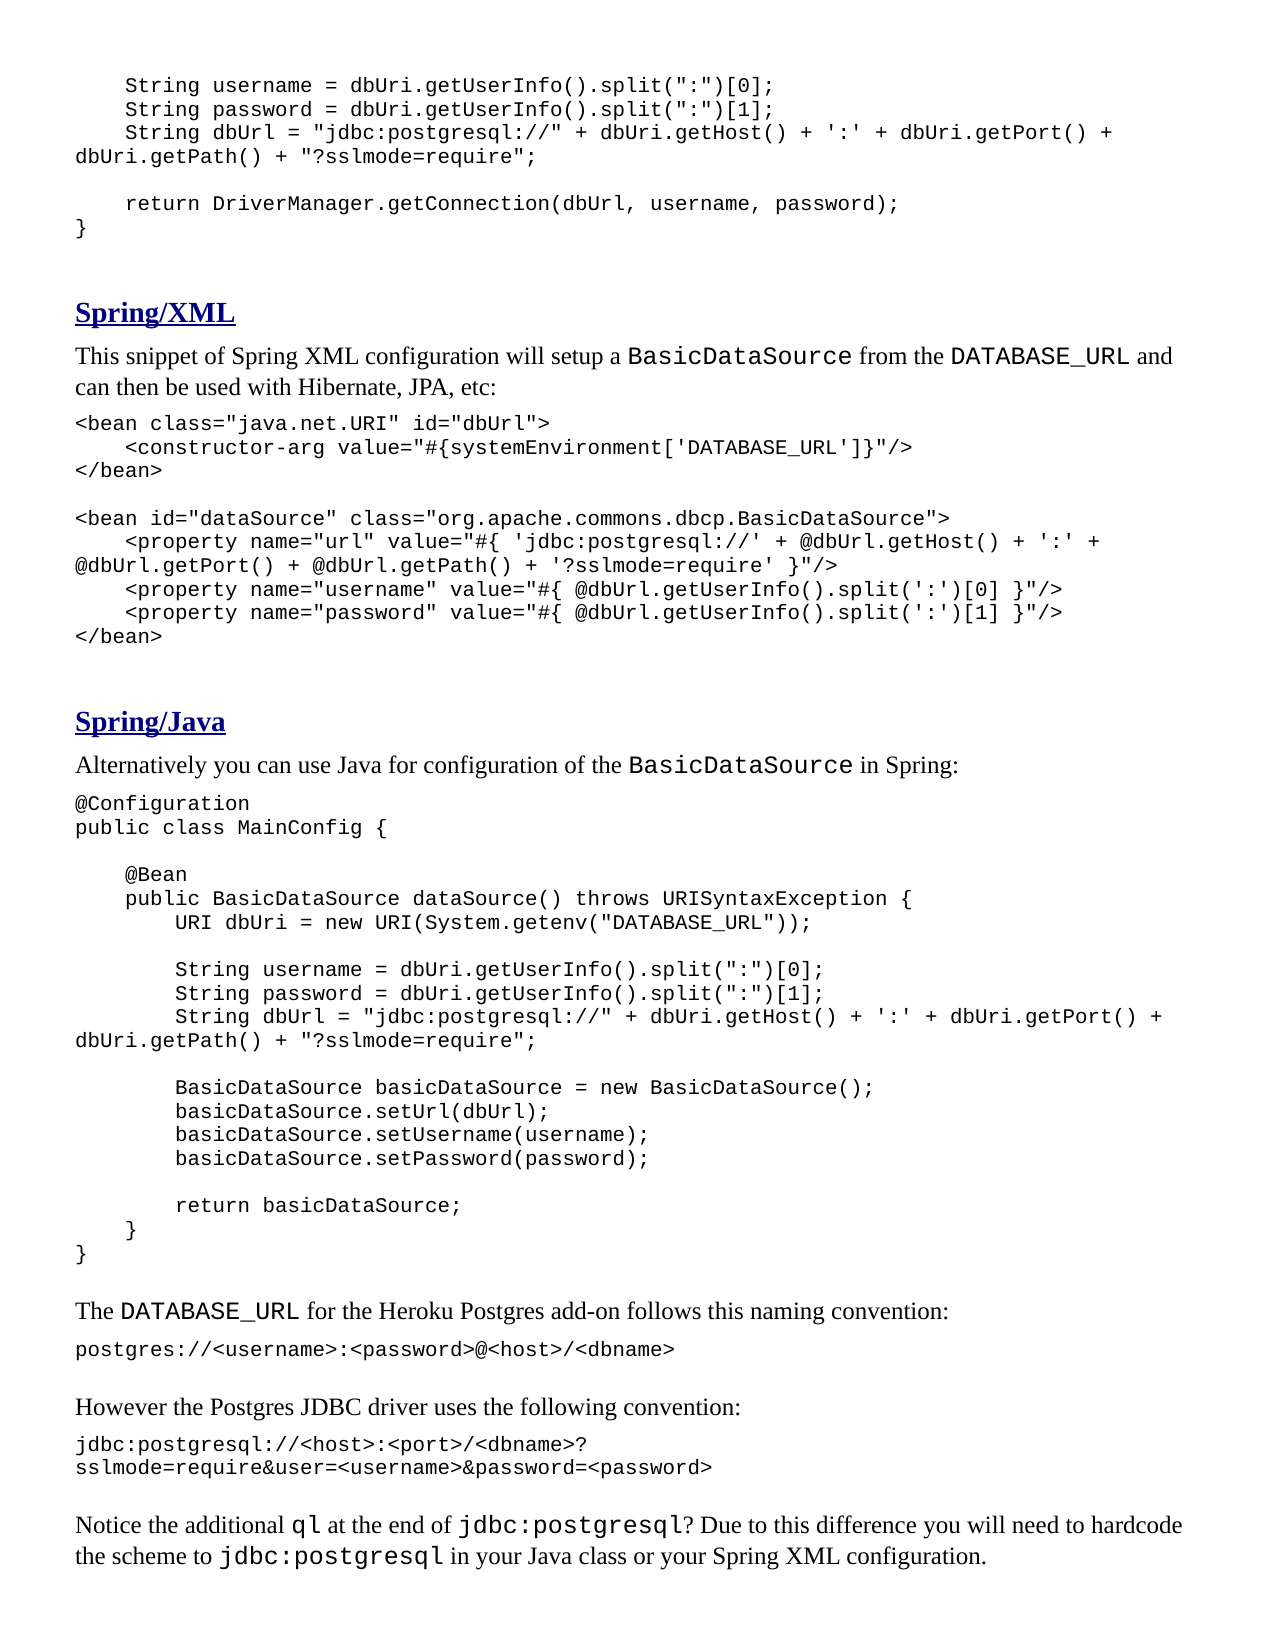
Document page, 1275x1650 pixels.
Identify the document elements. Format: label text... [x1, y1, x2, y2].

text </bean> [75, 460, 1200, 484]
text public BasicDataSource dataSource() throws URISyntaxException { [75, 888, 1200, 912]
text <bean class="java.net.URI" id="dbUrl"> [75, 413, 1200, 437]
text } [75, 1219, 1200, 1243]
text URI dbUri = new URI(System.getenv("DATABASE_URL")); [75, 912, 1200, 935]
text } [75, 217, 1200, 241]
subtitle Spring/XML [75, 295, 1200, 328]
text String password = dbUri.getUserInfo().split(":")[1]; [75, 983, 1200, 1006]
text However the Postgres JDBC driver uses the following convention: [75, 1392, 1200, 1421]
text String username = dbUri.getUserInfo().split(":")[0]; [75, 75, 1200, 99]
text <property name="url" value="#{ 'jdbc:postgresql://' + @dbUrl.getHost() + ':' + @dbUrl.getPort() + @dbUrl.getPath() + '?sslmode=require' }"/> [75, 531, 1200, 579]
text </bean> [75, 626, 1200, 649]
text This snippet of Spring XML configuration will setup a BasicDataSource from the DATABASE_URL and can then be used with Hibernate, JPA, etc: [75, 341, 1200, 401]
text @Bean [75, 864, 1200, 888]
text public class MainConfig { [75, 817, 1200, 841]
text String username = dbUri.getUserInfo().split(":")[0]; [75, 959, 1200, 983]
subtitle Spring/Java [75, 704, 1200, 738]
text basicDataSource.setPassword(password); [75, 1148, 1200, 1172]
text postgres://<username>:<password>@<host>/<dbname> [75, 1339, 1200, 1363]
text Alternatively you can use Java for configuration of the BasicDataSource in Spring: [75, 750, 1200, 781]
text basicDataSource.setUrl(dbUrl); [75, 1101, 1200, 1124]
text String password = dbUri.getUserInfo().split(":")[1]; [75, 99, 1200, 122]
text The DATABASE_URL for the Heroku Postgres add-on follows this naming convention: [75, 1296, 1200, 1327]
text basicDataSource.setUsername(username); [75, 1124, 1200, 1148]
text <property name="password" value="#{ @dbUrl.getUserInfo().split(':')[1] }"/> [75, 602, 1200, 626]
text String dbUrl = "jdbc:postgresql://" + dbUri.getHost() + ':' + dbUri.getPort() + dbUri.getPath() + "?sslmode=require"; [75, 122, 1200, 169]
text String dbUrl = "jdbc:postgresql://" + dbUri.getHost() + ':' + dbUri.getPort() + dbUri.getPath() + "?sslmode=require"; [75, 1006, 1200, 1053]
text @Configuration [75, 793, 1200, 817]
text <constructor-arg value="#{systemEnvironment['DATABASE_URL']}"/> [75, 437, 1200, 460]
text return DriverManager.getConnection(dbUrl, username, password); [75, 193, 1200, 217]
text return basicDataSource; [75, 1195, 1200, 1219]
text jdbc:postgresql://<host>:<port>/<dbname>?sslmode=require&user=<username>&password=<password> [75, 1433, 1200, 1481]
text <bean id="dataSource" class="org.apache.commons.dbcp.BasicDataSource"> [75, 508, 1200, 531]
text } [75, 1243, 1200, 1266]
text <property name="username" value="#{ @dbUrl.getUserInfo().split(':')[0] }"/> [75, 579, 1200, 602]
text BasicDataSource basicDataSource = new BasicDataSource(); [75, 1077, 1200, 1101]
text Notice the additional ql at the end of jdbc:postgresql? Due to this difference you will need to hardcode the scheme to jdbc:postgresql in your Java class or your Spring XML configuration. [75, 1510, 1200, 1572]
